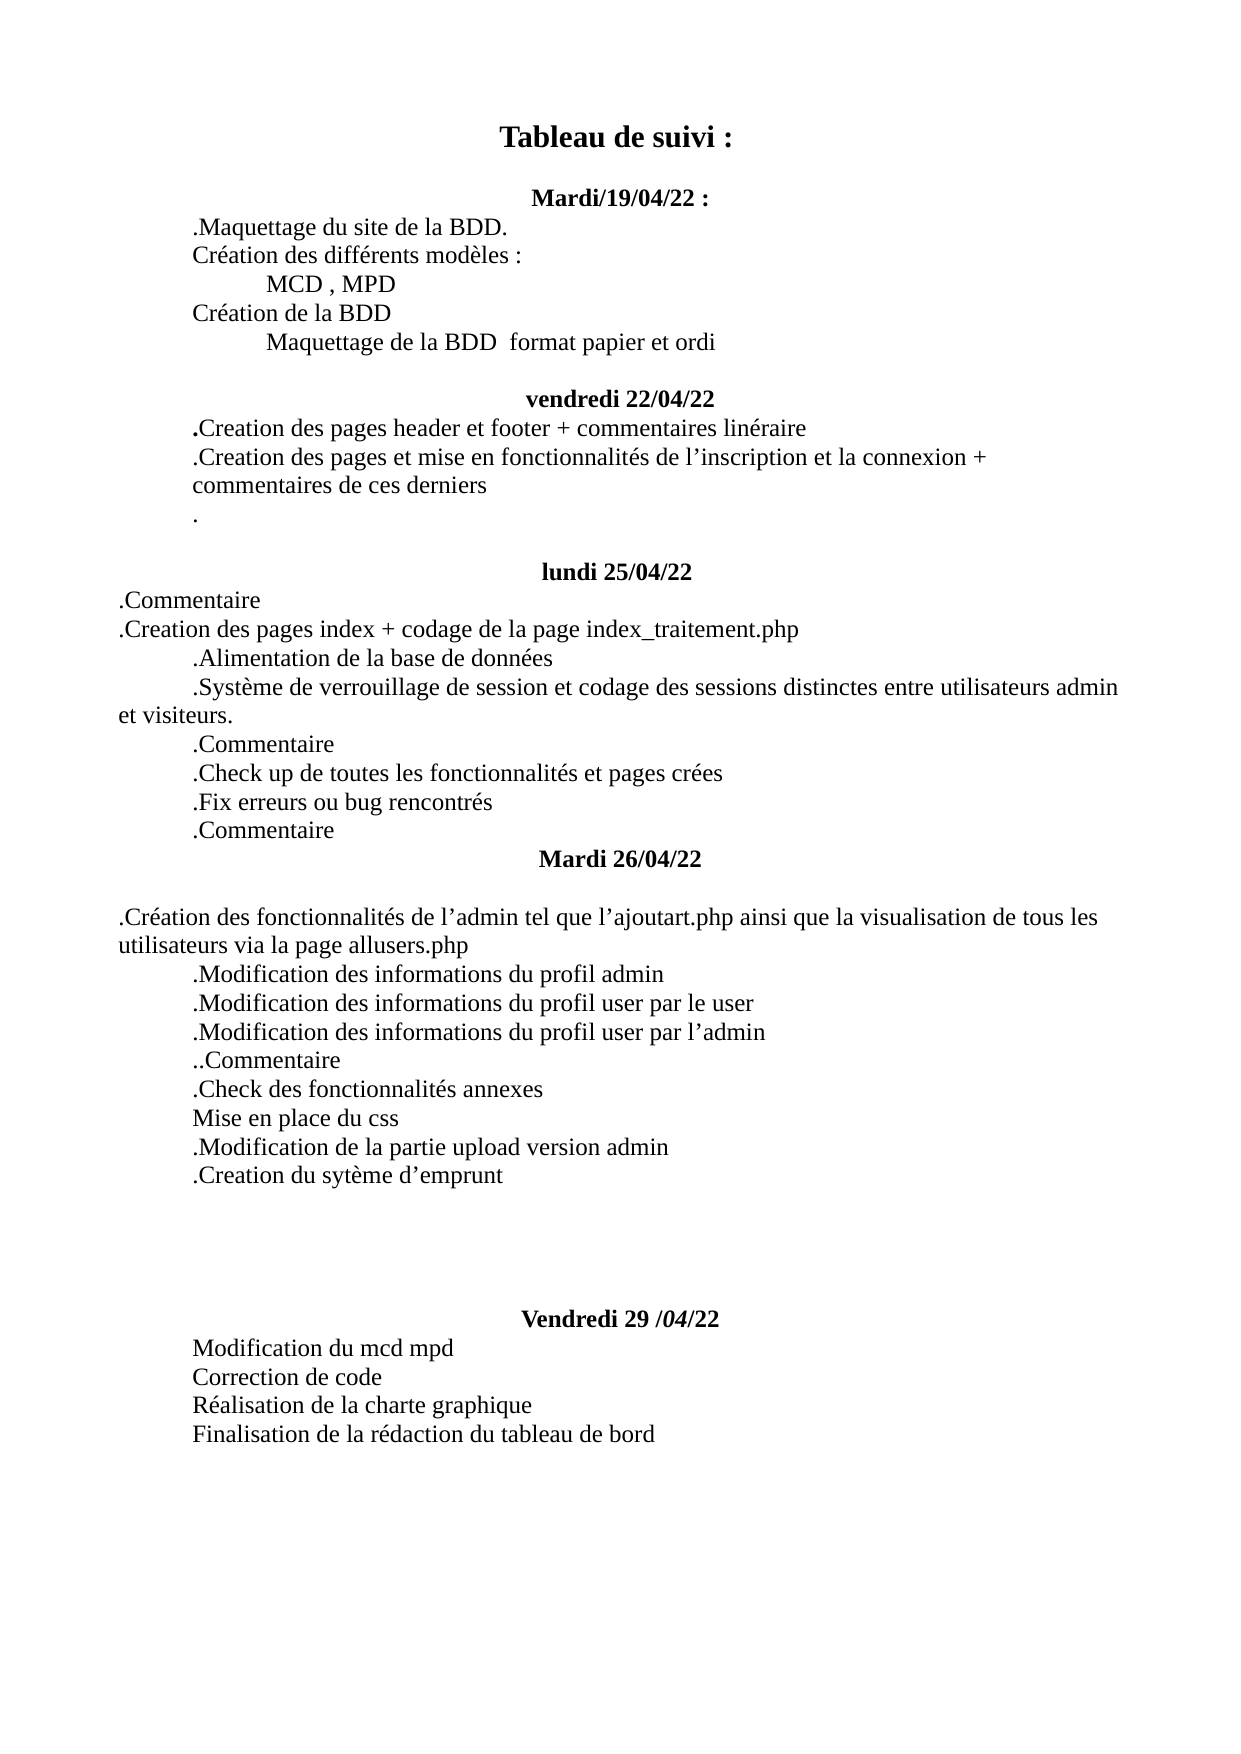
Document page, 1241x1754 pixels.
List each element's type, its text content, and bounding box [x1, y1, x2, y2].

text Mardi 26/04/22 [118, 844, 1122, 873]
text Réalisation de la charte graphique [118, 1390, 1122, 1419]
text Mardi/19/04/22 : [118, 183, 1122, 212]
text .Creation des pages index + codage de la page index_traitement.php [118, 614, 1122, 643]
text Création des différents modèles : [118, 240, 1122, 269]
text .Création des fonctionnalités de l’admin tel que l’ajoutart.php ainsi que la visualisation de tous les utilisateurs via la page allusers.php [118, 902, 1122, 959]
text . [118, 499, 1122, 528]
text .Système de verrouillage de session et codage des sessions distinctes entre utilisateurs admin et visiteurs. [118, 672, 1122, 729]
text MCD , MPD [118, 269, 1122, 298]
text .Creation du sytème d’emprunt [118, 1160, 1122, 1189]
text .Maquettage du site de la BDD. [118, 212, 1122, 240]
text .Commentaire [118, 729, 1122, 758]
text .Check up de toutes les fonctionnalités et pages crées [118, 758, 1122, 787]
text Maquettage de la BDD format papier et ordi [118, 327, 1122, 355]
text Vendredi 29 /04/22 [118, 1304, 1122, 1333]
text Finalisation de la rédaction du tableau de bord [118, 1419, 1122, 1448]
text .Modification des informations du profil user par l’admin [118, 1017, 1122, 1045]
text vendredi 22/04/22 [118, 384, 1122, 413]
text Modification du mcd mpd [118, 1333, 1122, 1362]
text .Commentaire [118, 585, 1122, 614]
text lundi 25/04/22 [118, 557, 1122, 585]
text Correction de code [118, 1362, 1122, 1390]
text .Alimentation de la base de données [118, 643, 1122, 672]
text ..Commentaire [118, 1045, 1122, 1074]
text .Creation des pages et mise en fonctionnalités de l’inscription et la connexion + commentaires de ces derniers [118, 442, 1122, 499]
text Tableau de suivi : [118, 118, 1122, 154]
text .Modification de la partie upload version admin [118, 1132, 1122, 1160]
text .Fix erreurs ou bug rencontrés [118, 787, 1122, 815]
text .Check des fonctionnalités annexes [118, 1074, 1122, 1103]
text .Modification des informations du profil user par le user [118, 988, 1122, 1017]
text .Creation des pages header et footer + commentaires linéraire [118, 413, 1122, 442]
text Mise en place du css [118, 1103, 1122, 1132]
text .Modification des informations du profil admin [118, 959, 1122, 988]
text Création de la BDD [118, 298, 1122, 327]
text .Commentaire [118, 815, 1122, 844]
